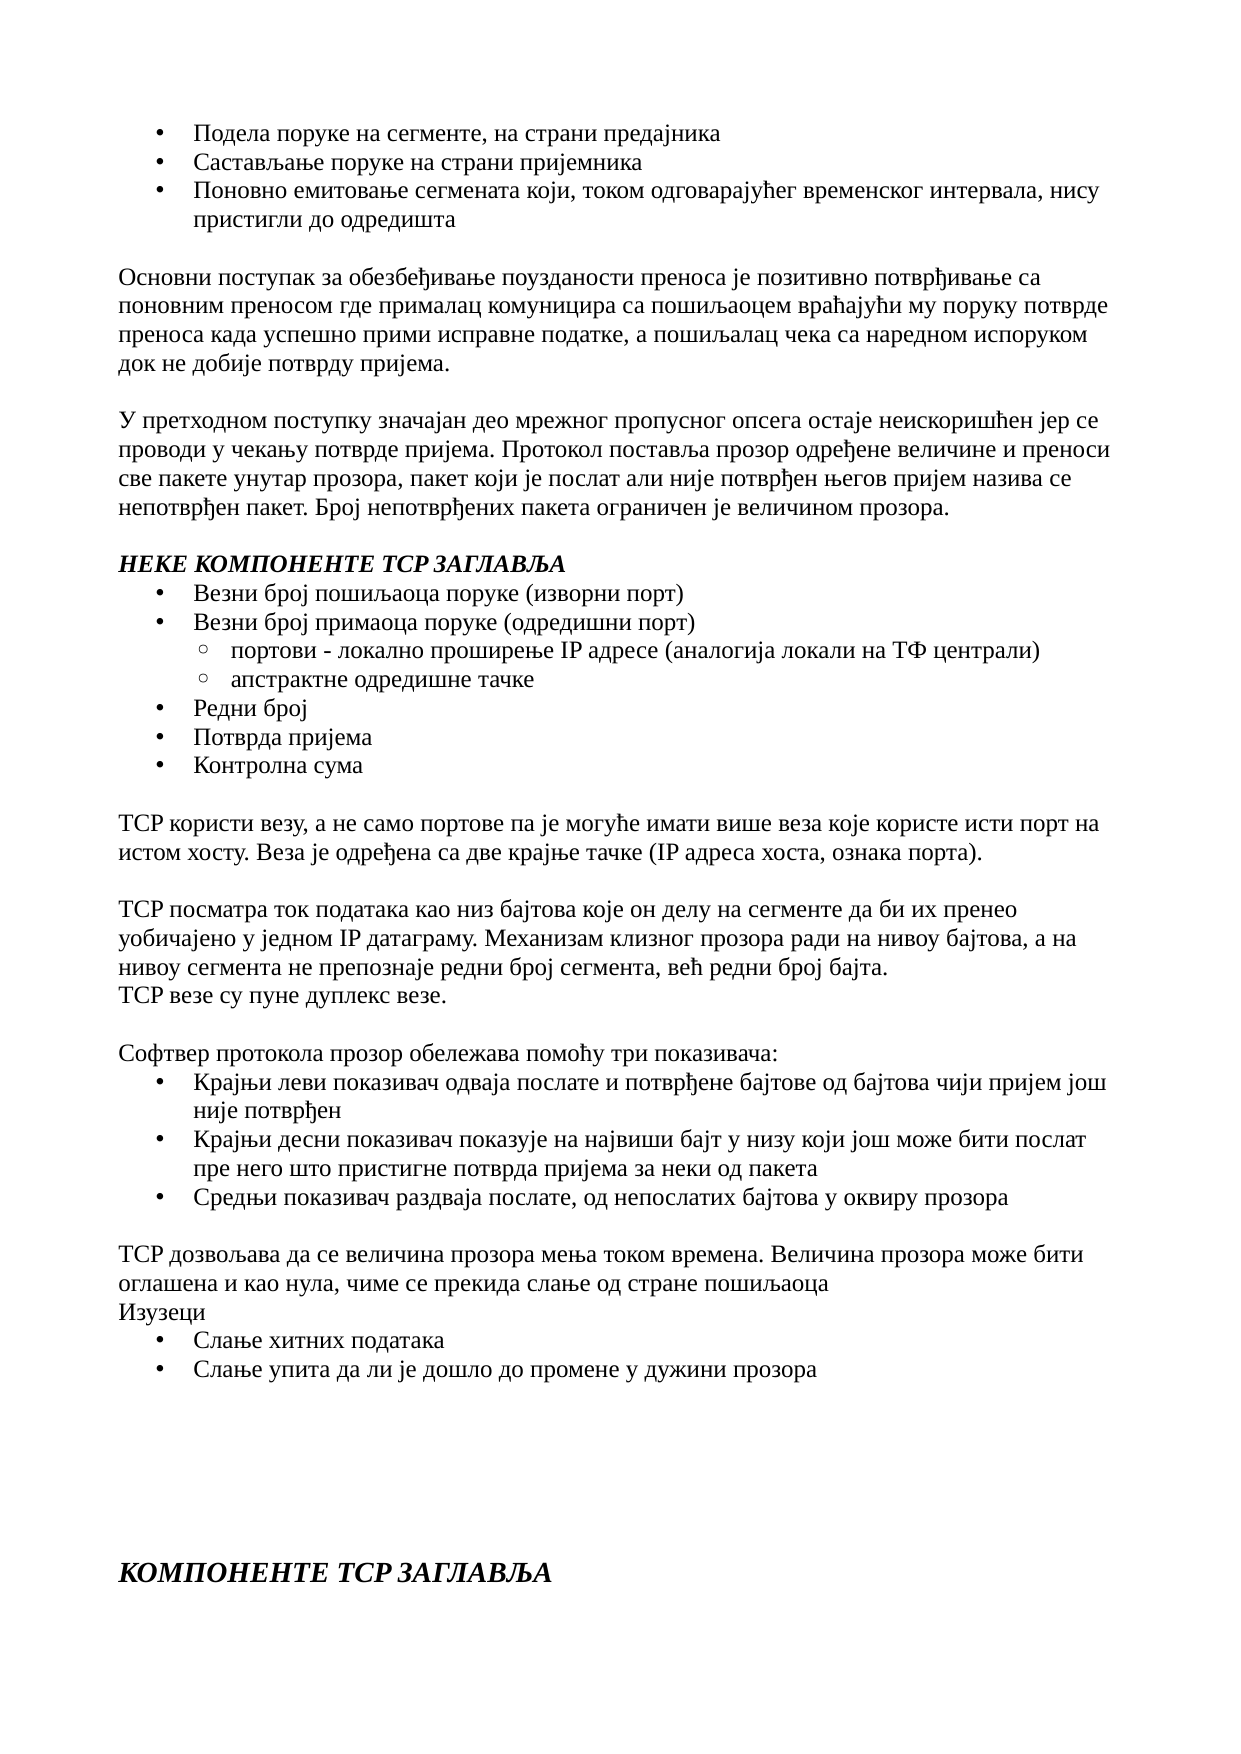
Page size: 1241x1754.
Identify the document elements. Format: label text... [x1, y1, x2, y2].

text TCP користи везу, а не само портове па је могуће имати више веза које користе исти порт на истом хосту. Веза је одређена са две крајње тачке (IP адреса хоста, ознака порта). [118, 808, 1122, 866]
list Крајњи десни показивач показује на највиши бајт у низу који још може бити послат пре него што пристигне потврда пријема за неки од пакета [156, 1124, 1122, 1182]
list Средњи показивач раздваја послате, од непослатих бајтова у оквиру прозора [156, 1182, 1122, 1211]
list Слање упита да ли је дошло до промене у дужини прозора [156, 1354, 1122, 1383]
text TCP дозвољава да се величина прозора мења током времена. Величина прозора може бити оглашена и као нула, чиме се прекида слање од стране пошиљаоца [118, 1239, 1122, 1297]
list Подела поруке на сегменте, на страни предајника [156, 118, 1122, 147]
list портови - локално проширење IP адресе (аналогија локали на ТФ централи) [193, 636, 1122, 664]
text Изузеци [118, 1297, 1122, 1326]
text TCP везе су пуне дуплекс везе. [118, 981, 1122, 1009]
list Поновно емитовање сегмената који, током одговарајућег временског интервала, нису пристигли до одредишта [156, 176, 1122, 233]
text Основни поступак за обезбеђивање поузданости преноса је позитивно потврђивање са поновним преносом где прималац комуницира са пошиљаоцем враћајући му поруку потврде преноса када успешно прими исправне податке, а пошиљалац чека са наредном испоруком док не добије потврду пријема. [118, 262, 1122, 377]
list Везни број примаоца поруке (одредишни порт) [156, 607, 1122, 636]
list Слање хитних података [156, 1326, 1122, 1354]
text Софтвер протокола прозор обележава помоћу три показивача: [118, 1038, 1122, 1067]
list апстрактне одредишне тачке [193, 664, 1122, 693]
list Крајњи леви показивач одваја послате и потврђене бајтове од бајтова чији пријем још није потврђен [156, 1067, 1122, 1124]
text У претходном поступку значајан део мрежног пропусног опсега остаје неискоришћен јер се проводи у чекању потврде пријема. Протокол поставља прозор одређене величине и преноси све пакете унутар прозора, пакет који је послат али није потврђен његов пријем назива се непотврђен пакет. Број непотврђених пакета ограничен је величином прозора. [118, 406, 1122, 521]
text КОМПОНЕНТЕ TCP ЗАГЛАВЉА [118, 1556, 1122, 1589]
list Састављање поруке на страни пријемника [156, 147, 1122, 176]
text НЕКЕ КОМПОНЕНТЕ TCP ЗАГЛАВЉА [118, 549, 1122, 578]
list Везни број пошиљаоца поруке (изворни порт) [156, 578, 1122, 607]
list Контролна сума [156, 751, 1122, 779]
list Редни број [156, 693, 1122, 722]
text TCP посматра ток података као низ бајтова које он делу на сегменте да би их пренео уобичајено у једном IP датаграму. Механизам клизног прозора ради на нивоу бајтова, а на нивоу сегмента не препознаје редни број сегмента, већ редни број бајта. [118, 894, 1122, 981]
list Потврда пријема [156, 722, 1122, 751]
